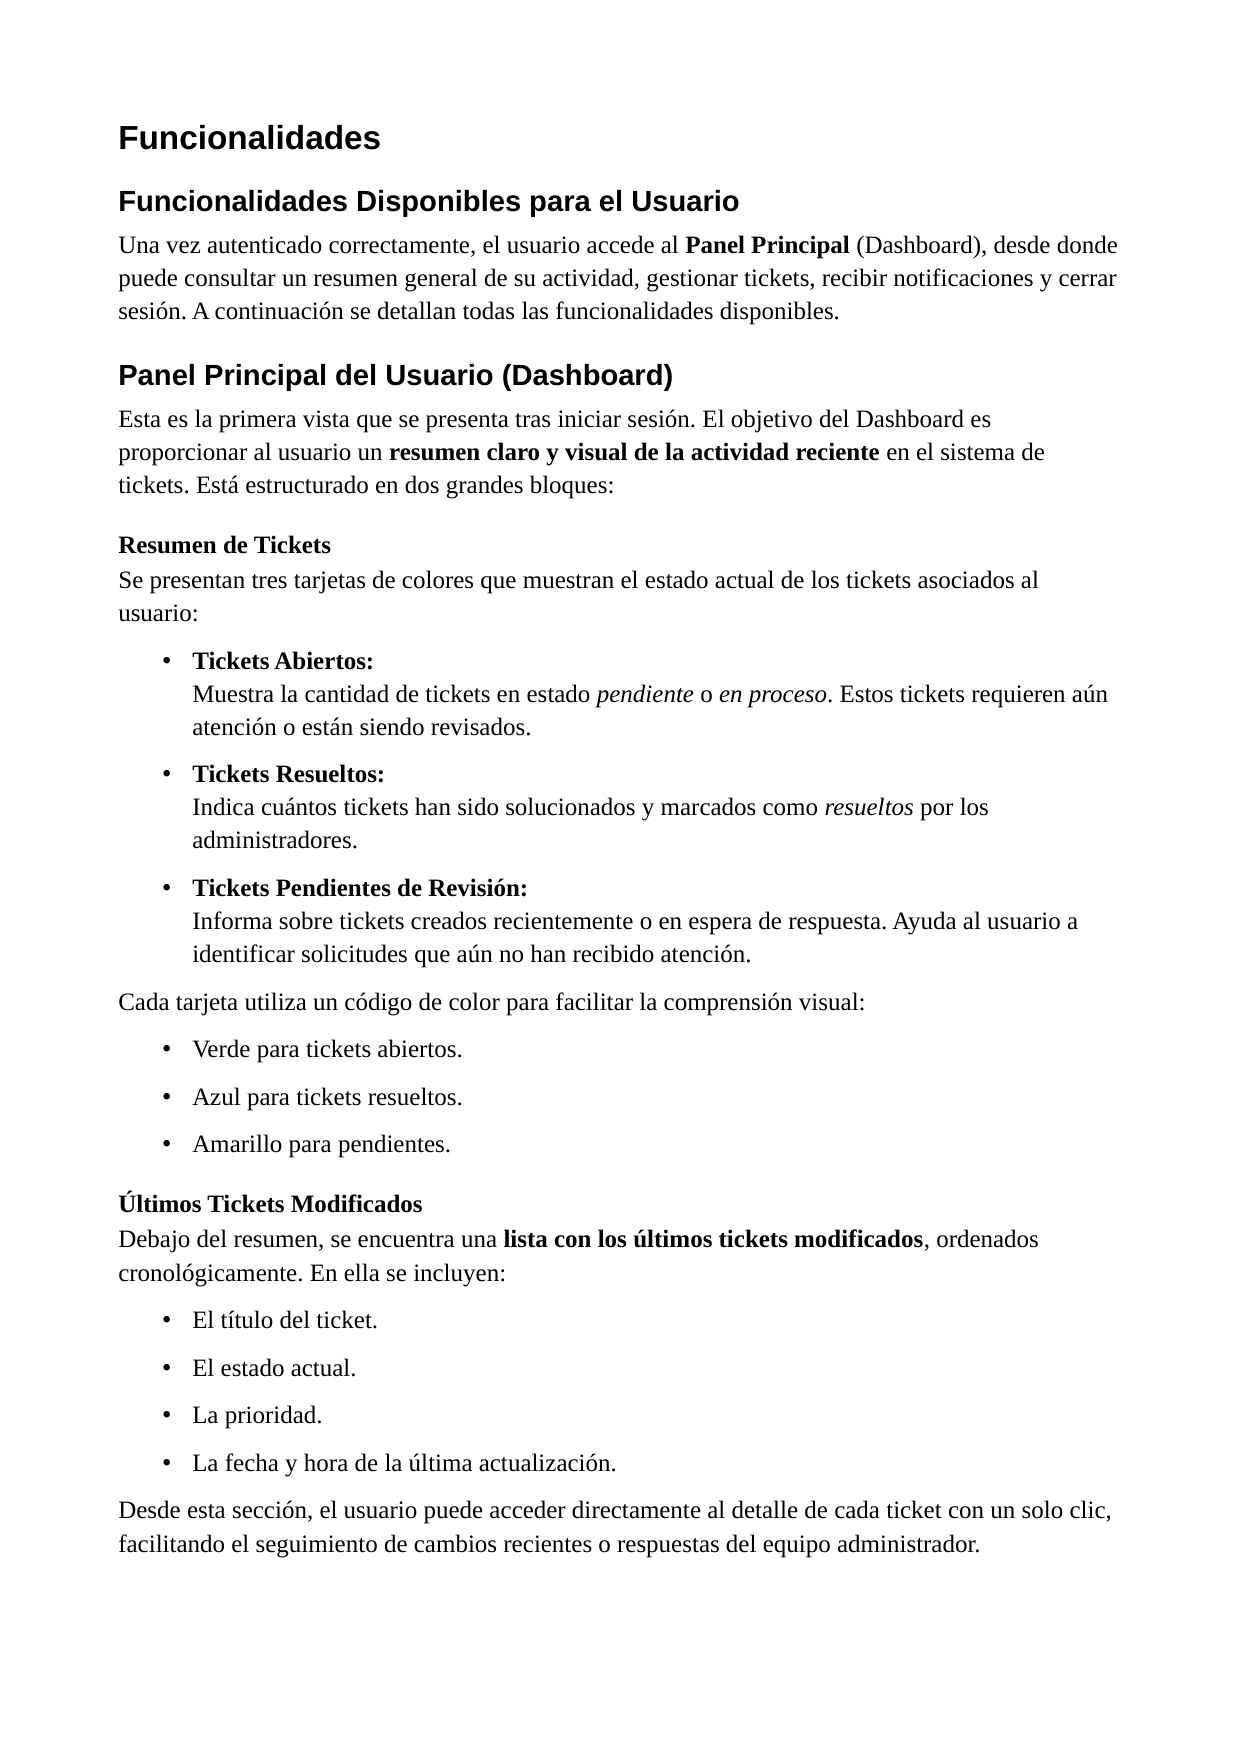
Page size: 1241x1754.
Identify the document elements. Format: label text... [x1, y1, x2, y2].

list Tickets Resueltos: Indica cuántos tickets han sido solucionados y marcados como resueltos por los administradores. [162, 759, 1122, 854]
text Debajo del resumen, se encuentra una lista con los últimos tickets modificados, ordenados cronológicamente. En ella se incluyen: [118, 1224, 1122, 1286]
list El estado actual. [162, 1353, 1122, 1382]
subtitle Resumen de Tickets [118, 530, 1122, 559]
list Tickets Pendientes de Revisión: Informa sobre tickets creados recientemente o en espera de respuesta. Ayuda al usuario a identificar solicitudes que aún no han recibido atención. [162, 873, 1122, 968]
text Se presentan tres tarjetas de colores que muestran el estado actual de los tickets asociados al usuario: [118, 565, 1122, 627]
list Verde para tickets abiertos. [162, 1034, 1122, 1063]
subtitle Funcionalidades [118, 118, 1122, 157]
list El título del ticket. [162, 1305, 1122, 1334]
list Azul para tickets resueltos. [162, 1082, 1122, 1111]
list Tickets Abiertos: Muestra la cantidad de tickets en estado pendiente o en proceso. Estos tickets requieren aún atención o están siendo revisados. [162, 646, 1122, 741]
subtitle Panel Principal del Usuario (Dashboard) [118, 358, 1122, 391]
subtitle Últimos Tickets Modificados [118, 1189, 1122, 1218]
list Amarillo para pendientes. [162, 1129, 1122, 1158]
subtitle Funcionalidades Disponibles para el Usuario [118, 184, 1122, 217]
list La fecha y hora de la última actualización. [162, 1448, 1122, 1477]
text Esta es la primera vista que se presenta tras iniciar sesión. El objetivo del Dashboard es proporcionar al usuario un resumen claro y visual de la actividad reciente en el sistema de tickets. Está estructurado en dos grandes bloques: [118, 404, 1122, 499]
text Una vez autenticado correctamente, el usuario accede al Panel Principal (Dashboard), desde donde puede consultar un resumen general de su actividad, gestionar tickets, recibir notificaciones y cerrar sesión. A continuación se detallan todas las funcionalidades disponibles. [118, 230, 1122, 324]
text Cada tarjeta utiliza un código de color para facilitar la comprensión visual: [118, 987, 1122, 1015]
list La prioridad. [162, 1400, 1122, 1429]
text Desde esta sección, el usuario puede acceder directamente al detalle de cada ticket con un solo clic, facilitando el seguimiento de cambios recientes o respuestas del equipo administrador. [118, 1496, 1122, 1557]
